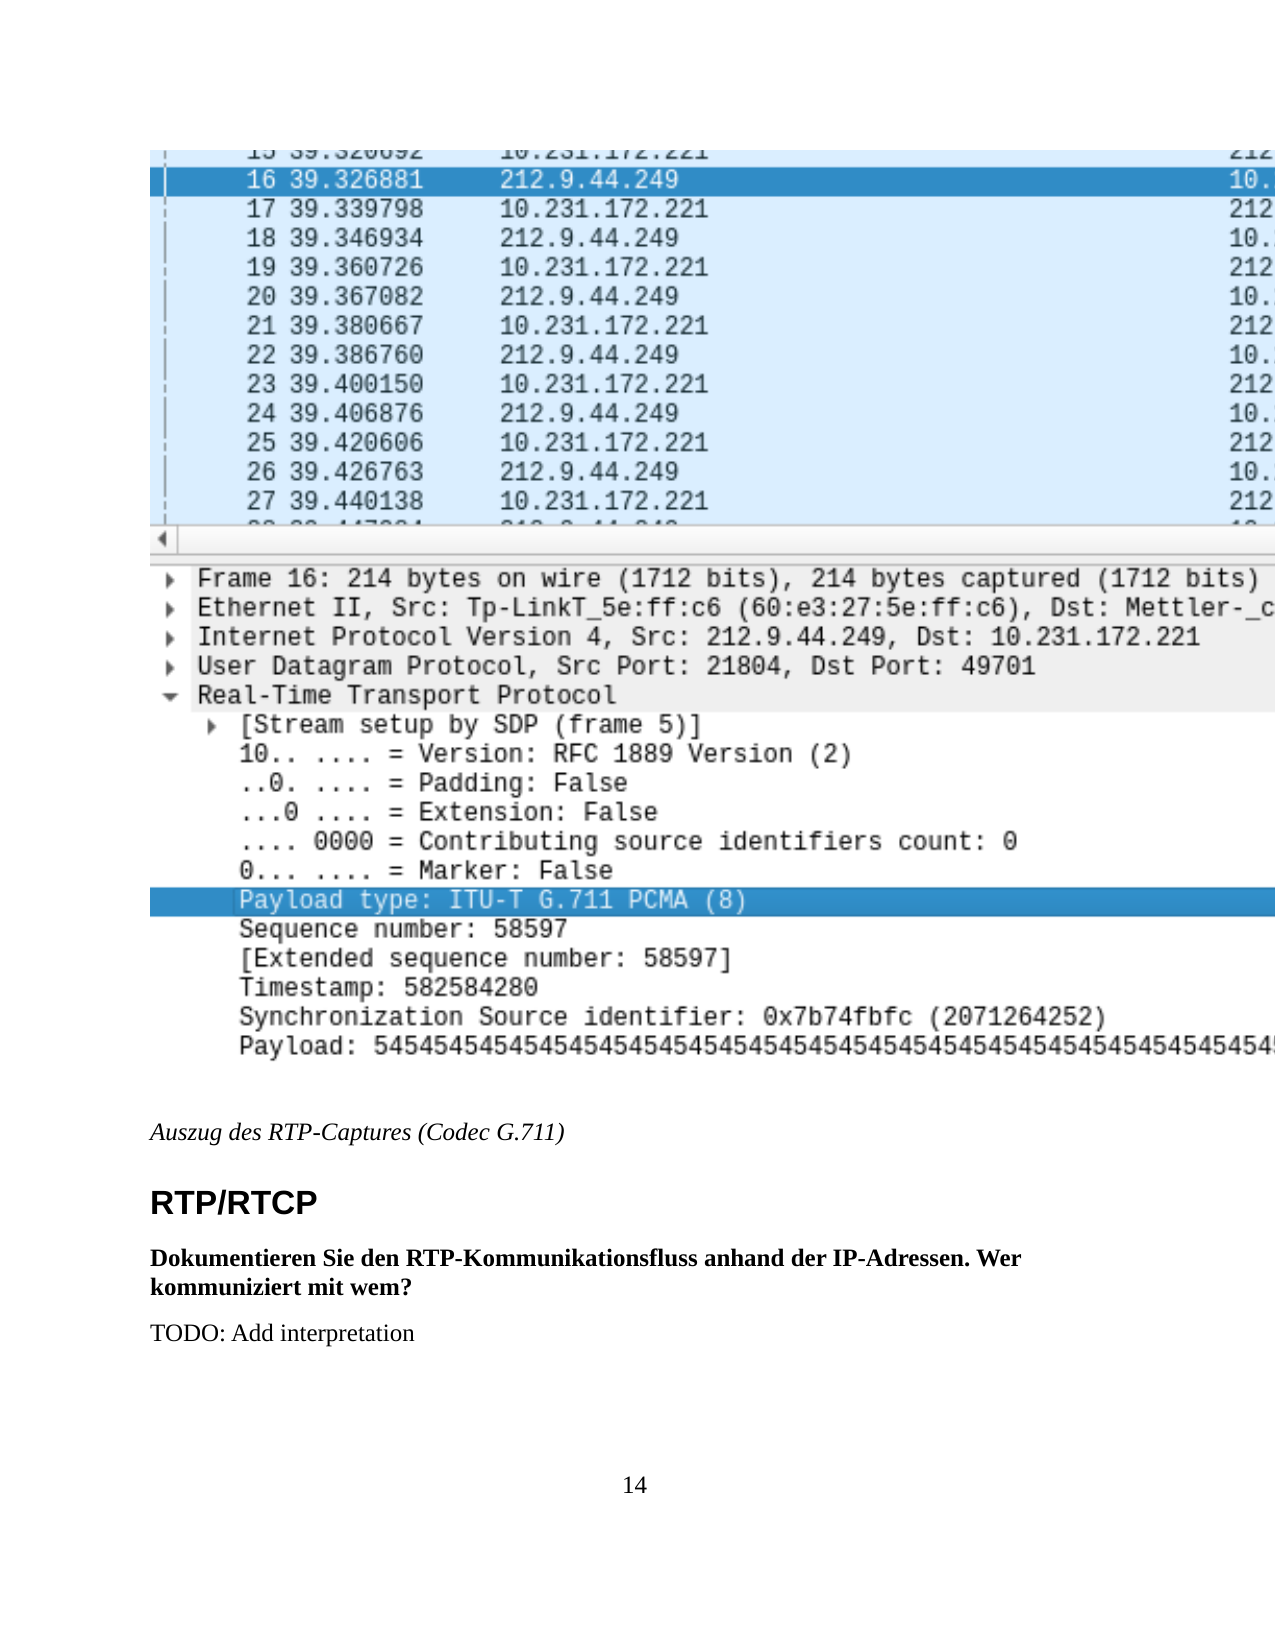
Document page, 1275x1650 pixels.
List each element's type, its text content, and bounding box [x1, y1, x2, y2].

text TODO: Add interpretation [150, 1318, 1125, 1347]
picture [150, 150, 1275, 1105]
text Auszug des RTP-Captures (Codec G.711) [150, 1117, 1125, 1145]
subtitle RTP/RTCP [150, 1183, 1125, 1222]
text Dokumentieren Sie den RTP-Kommunikationsfluss anhand der IP-Adressen. Wer kommuniziert mit wem? [150, 1243, 1125, 1301]
